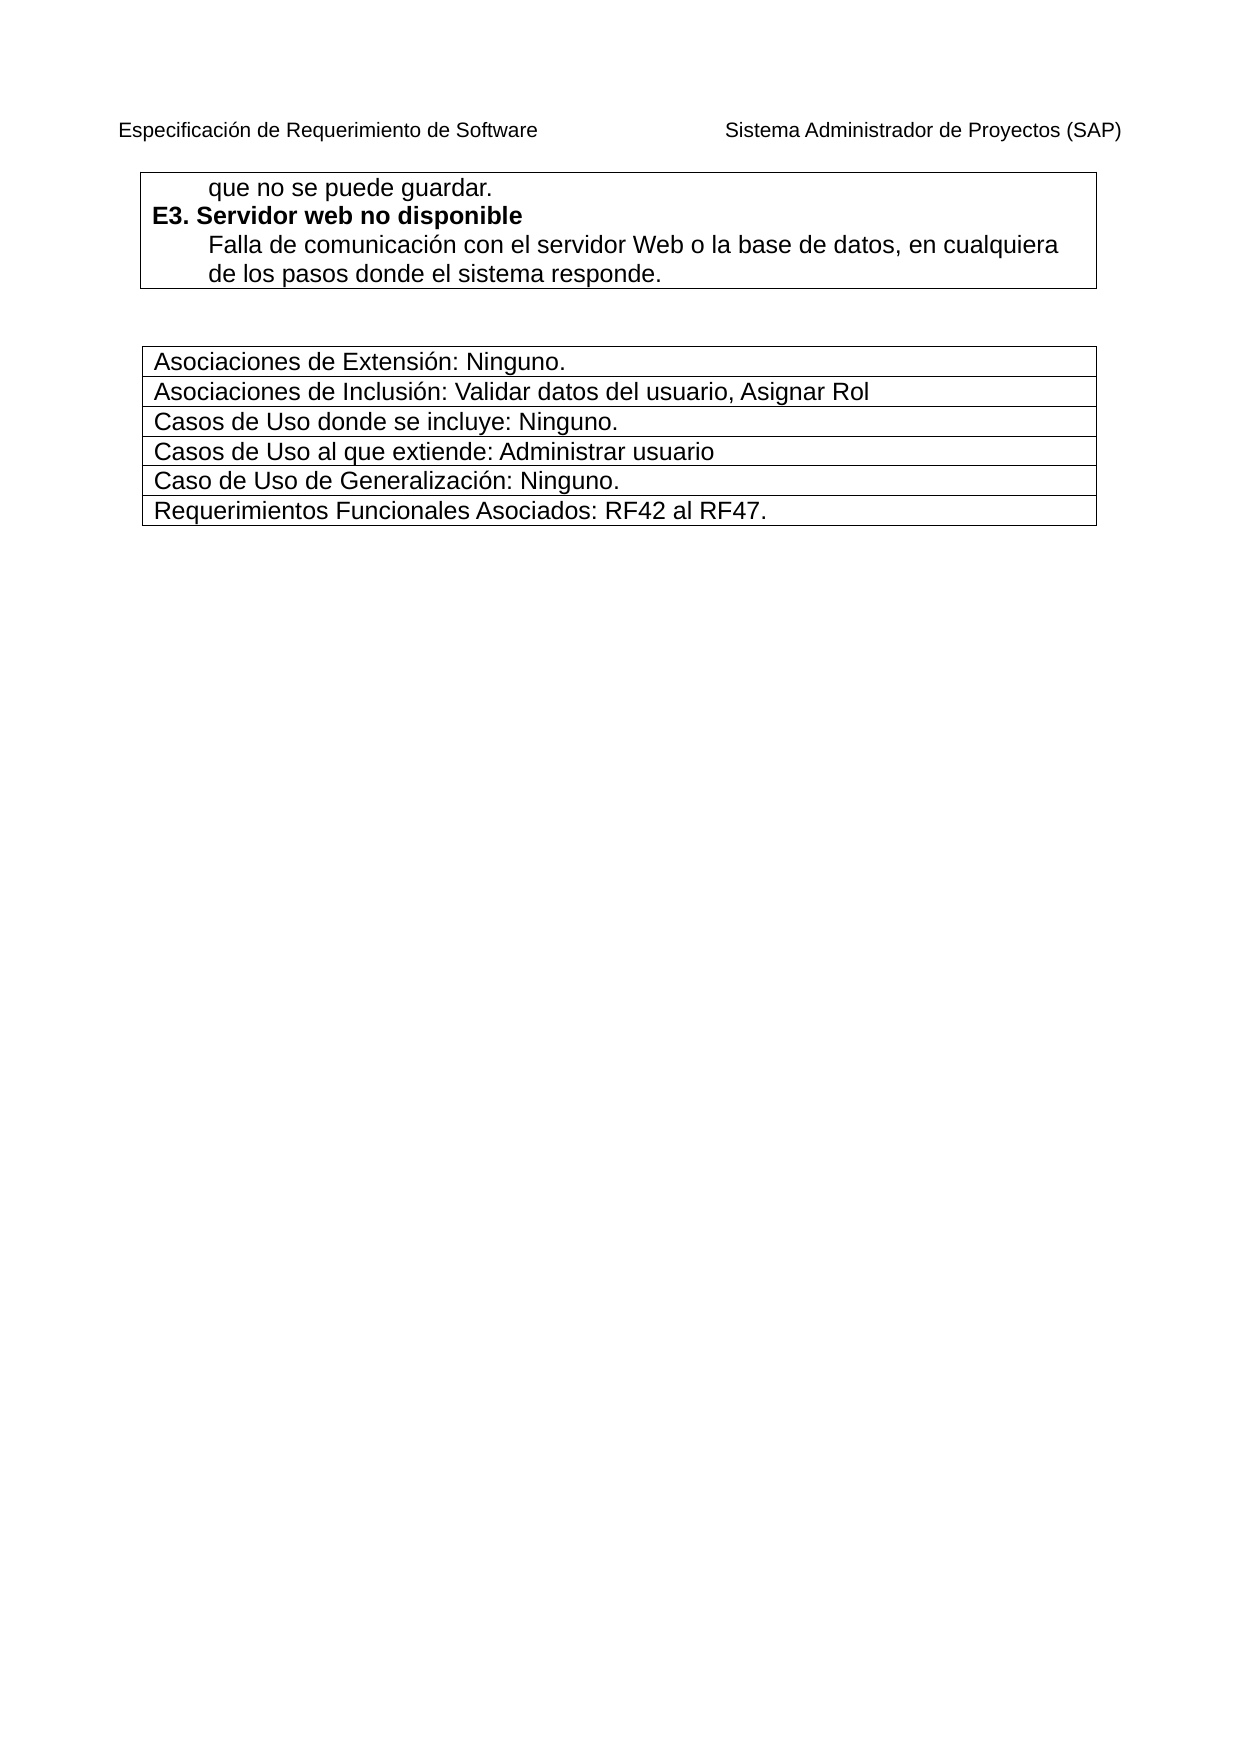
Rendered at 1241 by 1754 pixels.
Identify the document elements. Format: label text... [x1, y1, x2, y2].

table_cell Asociaciones de Inclusión: Validar datos del usuario, Asignar Rol [143, 377, 1096, 406]
table_cell que no se puede guardar. E3. Servidor web no disponible Falla de comunicación con el servidor Web o la base de datos, en cualquiera de los pasos donde el sistema responde. [141, 173, 1096, 288]
table_cell Requerimientos Funcionales Asociados: RF42 al RF47. [143, 496, 1096, 525]
table_cell Casos de Uso al que extiende: Administrar usuario [143, 437, 1096, 465]
table_header Asociaciones de Extensión: Ninguno. [143, 347, 1096, 376]
table_cell Casos de Uso donde se incluye: Ninguno. [143, 407, 1096, 436]
table_cell Caso de Uso de Generalización: Ninguno. [143, 466, 1096, 495]
